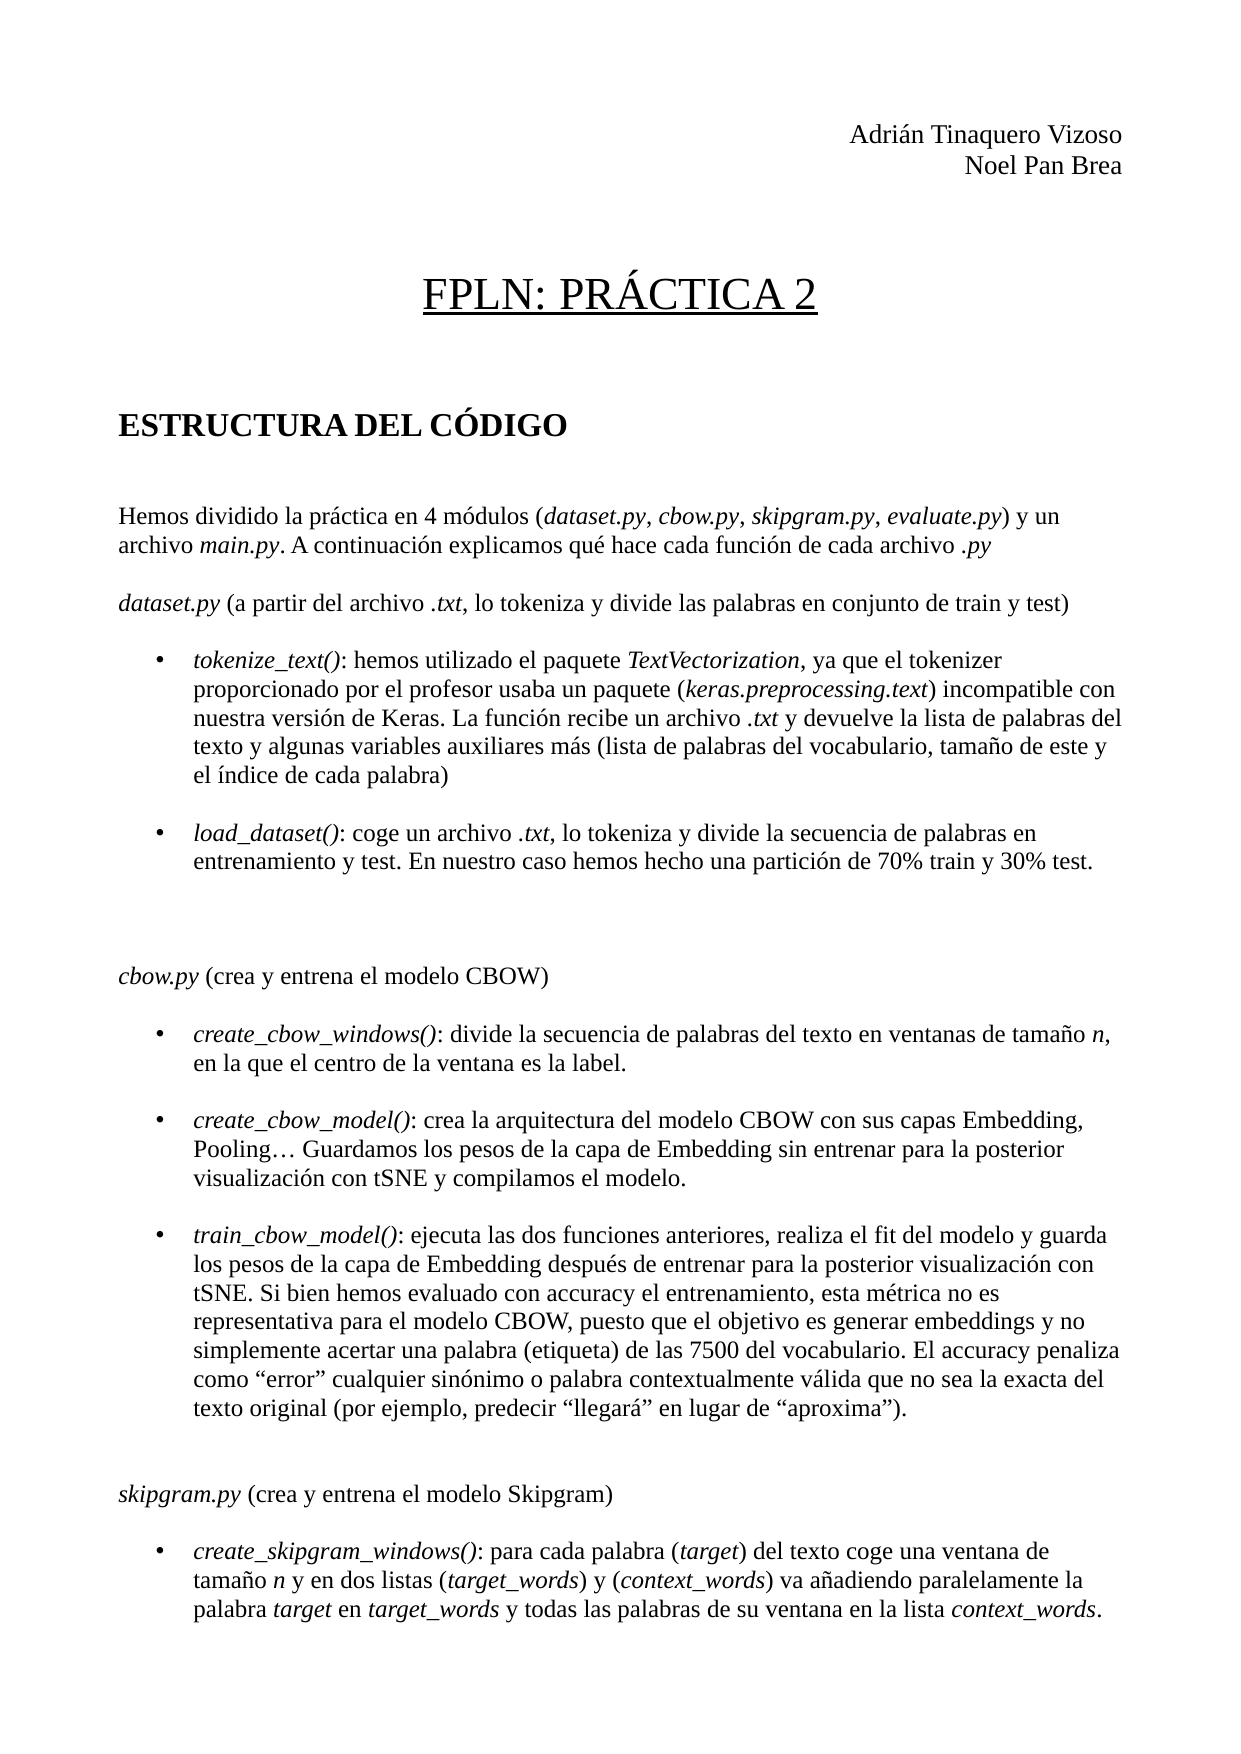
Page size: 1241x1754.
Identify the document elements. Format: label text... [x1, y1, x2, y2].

list create_cbow_windows(): divide la secuencia de palabras del texto en ventanas de tamaño n, en la que el centro de la ventana es la label. [156, 1019, 1122, 1076]
list train_cbow_model(): ejecuta las dos funciones anteriores, realiza el fit del modelo y guarda los pesos de la capa de Embedding después de entrenar para la posterior visualización con tSNE. Si bien hemos evaluado con accuracy el entrenamiento, esta métrica no es representativa para el modelo CBOW, puesto que el objetivo es generar embeddings y no simplemente acertar una palabra (etiqueta) de las 7500 del vocabulario. El accuracy penaliza como “error” cualquier sinónimo o palabra contextualmente válida que no sea la exacta del texto original (por ejemplo, predecir “llegará” en lugar de “aproxima”). [156, 1220, 1122, 1421]
list load_dataset(): coge un archivo .txt, lo tokeniza y divide la secuencia de palabras en entrenamiento y test. En nuestro caso hemos hecho una partición de 70% train y 30% test. [156, 818, 1122, 875]
text cbow.py (crea y entrena el modelo CBOW) [118, 961, 1122, 990]
text dataset.py (a partir del archivo .txt, lo tokeniza y divide las palabras en conjunto de train y test) [118, 588, 1122, 616]
text FPLN: PRÁCTICA 2 [118, 267, 1122, 319]
list create_cbow_model(): crea la arquitectura del modelo CBOW con sus capas Embedding, Pooling… Guardamos los pesos de la capa de Embedding sin entrenar para la posterior visualización con tSNE y compilamos el modelo. [156, 1105, 1122, 1191]
text skipgram.py (crea y entrena el modelo Skipgram) [118, 1479, 1122, 1508]
list create_skipgram_windows(): para cada palabra (target) del texto coge una ventana de tamaño n y en dos listas (target_words) y (context_words) va añadiendo paralelamente la palabra target en target_words y todas las palabras de su ventana en la lista context_words. [156, 1536, 1122, 1623]
text Hemos dividido la práctica en 4 módulos (dataset.py, cbow.py, skipgram.py, evaluate.py) y un archivo main.py. A continuación explicamos qué hace cada función de cada archivo .py [118, 501, 1122, 559]
text Noel Pan Brea [118, 149, 1122, 180]
text Adrián Tinaquero Vizoso [118, 118, 1122, 149]
text ESTRUCTURA DEL CÓDIGO [118, 406, 1122, 444]
list tokenize_text(): hemos utilizado el paquete TextVectorization, ya que el tokenizer proporcionado por el profesor usaba un paquete (keras.preprocessing.text) incompatible con nuestra versión de Keras. La función recibe un archivo .txt y devuelve la lista de palabras del texto y algunas variables auxiliares más (lista de palabras del vocabulario, tamaño de este y el índice de cada palabra) [156, 645, 1122, 789]
